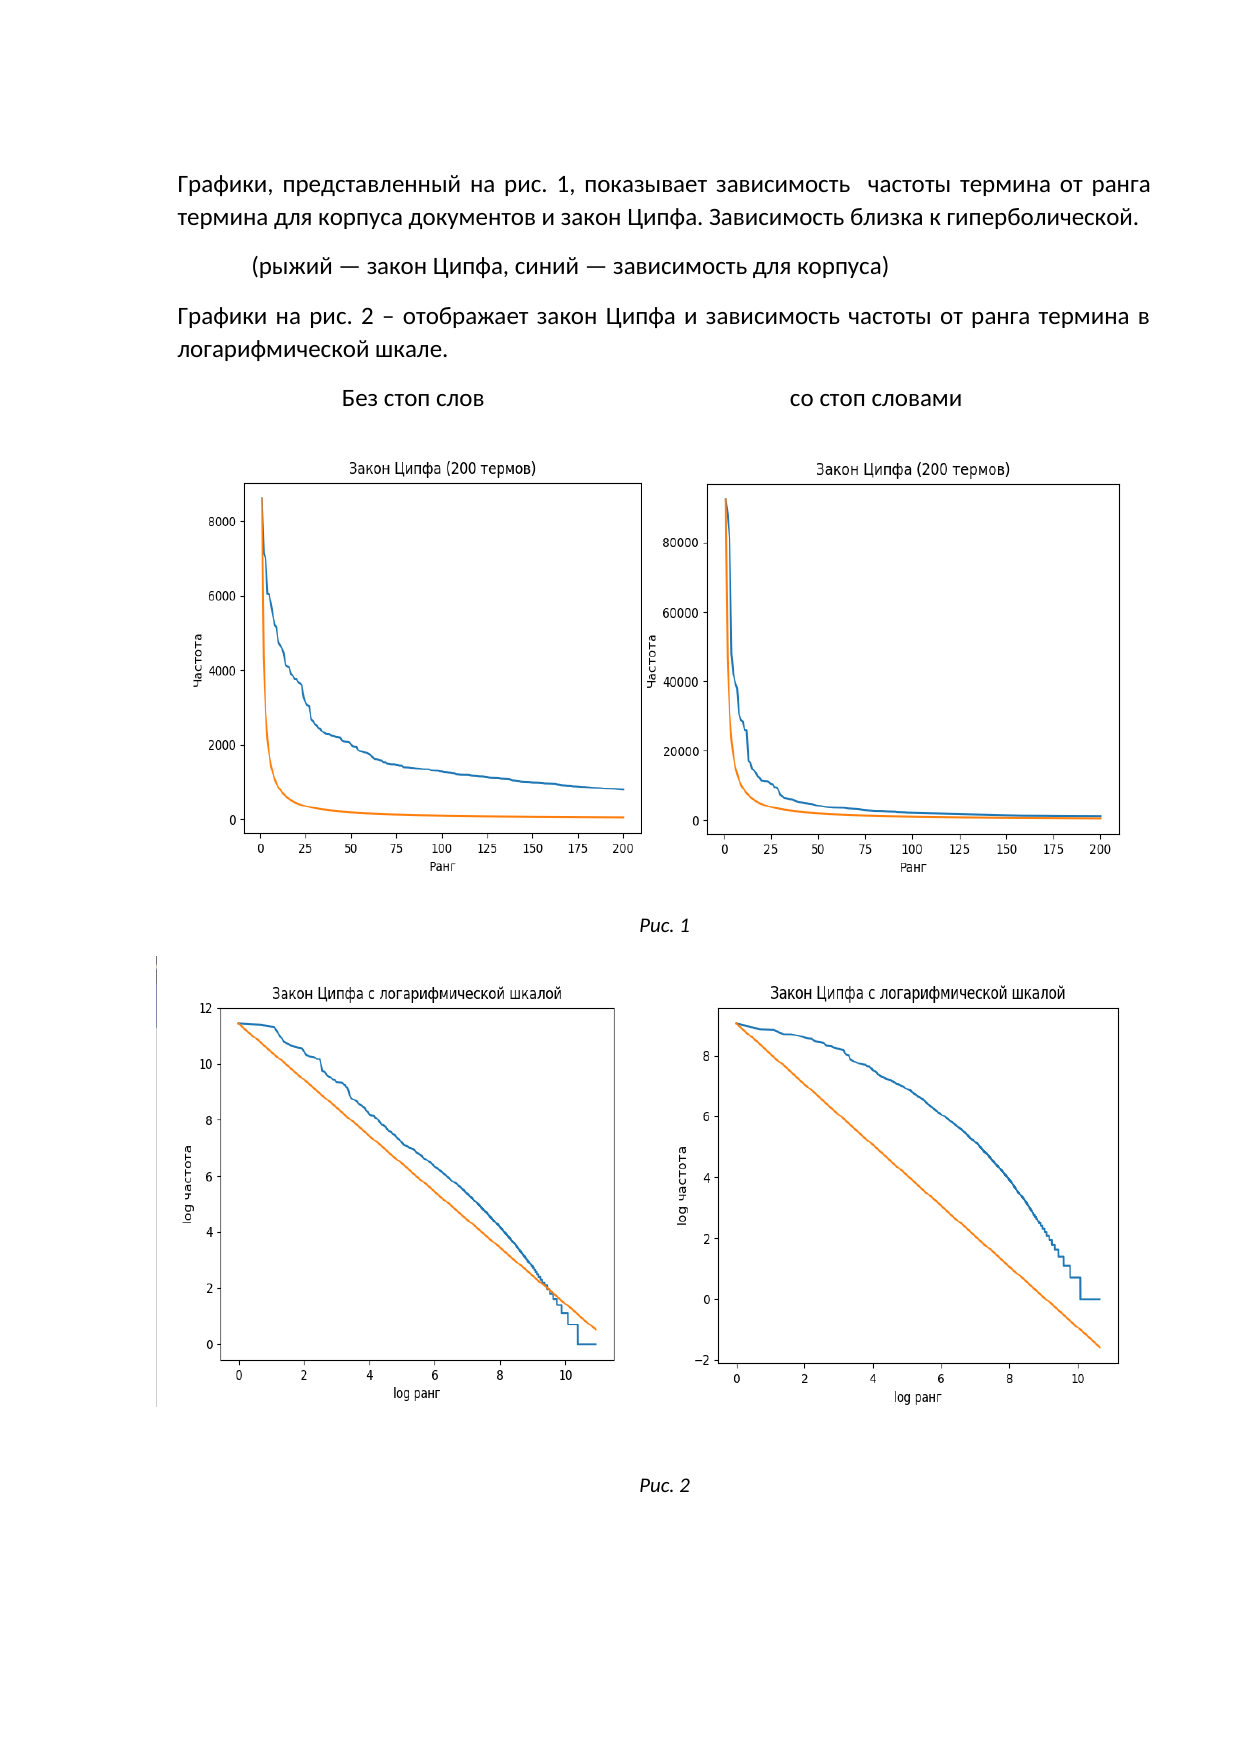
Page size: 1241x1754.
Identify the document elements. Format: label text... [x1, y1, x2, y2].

text Рис. 1 [177, 913, 1152, 938]
text (рыжий — закон Ципфа, синий — зависимость для корпуса) [177, 250, 1152, 281]
text Рис. 2 [177, 1472, 1152, 1498]
picture [181, 431, 1172, 882]
text Без стоп слов со стоп словами [177, 382, 1152, 413]
text Графики, представленный на рис. 1, показывает зависимость частоты термина от ранга термина для корпуса документов и закон Ципфа. Зависимость близка к гиперболической. [177, 168, 1152, 231]
picture [156, 956, 1162, 1407]
text Графики на рис. 2 – отображает закон Ципфа и зависимость частоты от ранга термина в логарифмической шкале. [177, 300, 1152, 363]
